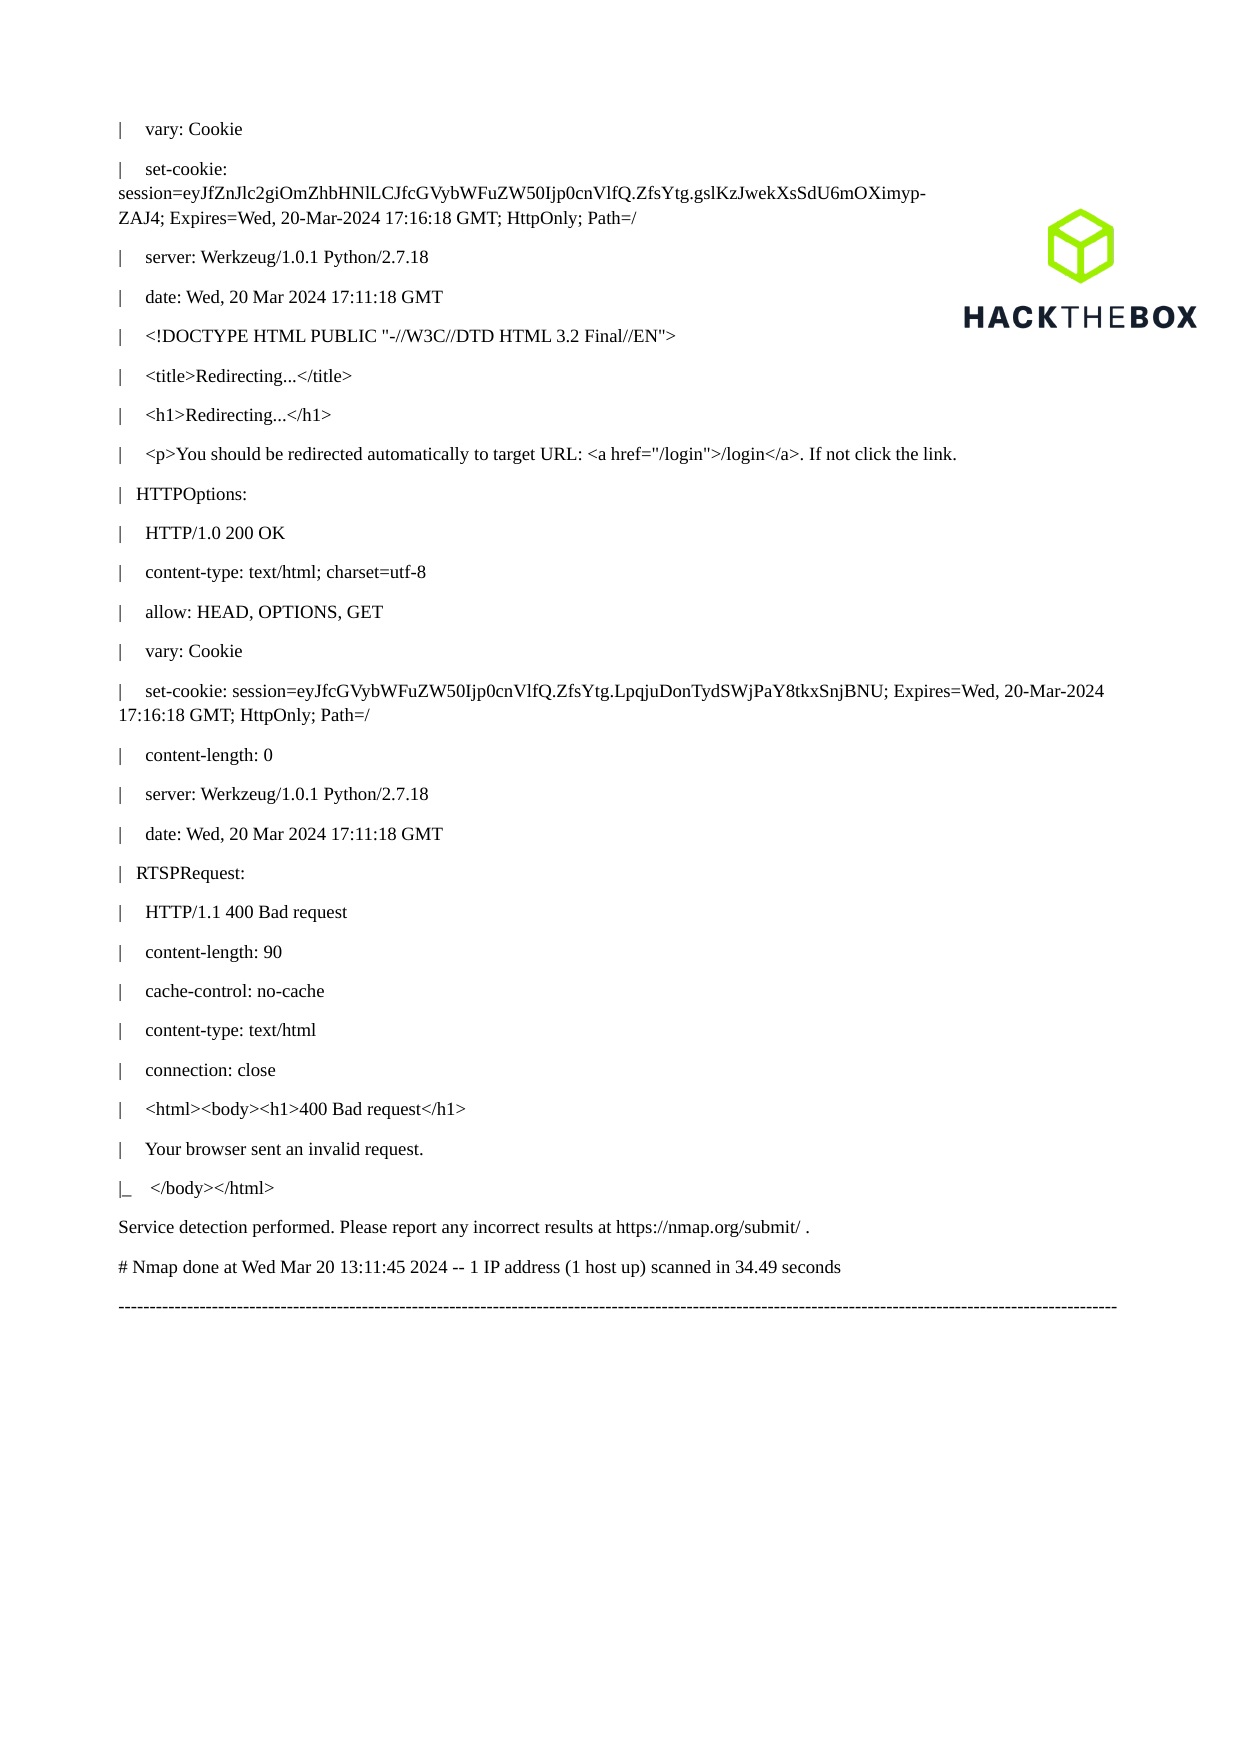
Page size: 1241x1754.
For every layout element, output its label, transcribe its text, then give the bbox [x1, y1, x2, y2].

text | server: Werkzeug/1.0.1 Python/2.7.18 [118, 246, 935, 268]
text | server: Werkzeug/1.0.1 Python/2.7.18 [118, 783, 1122, 805]
text | cache-control: no-cache [118, 980, 1122, 1002]
text | date: Wed, 20 Mar 2024 17:11:18 GMT [118, 286, 935, 307]
text | Your browser sent an invalid request. [118, 1137, 1122, 1159]
text | set-cookie: session=eyJfcGVybWFuZW50Ijp0cnVlfQ.ZfsYtg.LpqjuDonTydSWjPaY8tkxSnjBNU; Expires=Wed, 20-Mar-2024 17:16:18 GMT; HttpOnly; Path=/ [118, 679, 1122, 726]
text | date: Wed, 20 Mar 2024 17:11:18 GMT [118, 822, 1122, 844]
text | set-cookie: session=eyJfZnJlc2giOmZhbHNlLCJfcGVybWFuZW50Ijp0cnVlfQ.ZfsYtg.gslKzJwekXsSdU6mOXimyp-ZAJ4; Expires=Wed, 20-Mar-2024 17:16:18 GMT; HttpOnly; Path=/ [118, 157, 935, 229]
text Service detection performed. Please report any incorrect results at https://nmap.org/submit/ . [118, 1216, 1122, 1238]
text | <title>Redirecting...</title> [118, 364, 935, 386]
text # Nmap done at Wed Mar 20 13:11:45 2024 -- 1 IP address (1 host up) scanned in 34.49 seconds [118, 1256, 1122, 1277]
text | content-type: text/html; charset=utf-8 [118, 561, 1122, 583]
text | content-length: 0 [118, 744, 1122, 765]
text | allow: HEAD, OPTIONS, GET [118, 601, 1122, 622]
text | vary: Cookie [118, 640, 1122, 662]
text |_ </body></html> [118, 1177, 1122, 1198]
text | HTTP/1.0 200 OK [118, 522, 1122, 544]
text | content-type: text/html [118, 1019, 1122, 1041]
text | <p>You should be redirected automatically to target URL: <a href="/login">/login</a>. If not click the link. [118, 443, 1122, 465]
text | HTTPOptions: [118, 483, 1122, 504]
text ---------------------------------------------------------------------------------------------------------------------------------------------------------------- [118, 1295, 1122, 1317]
text | connection: close [118, 1059, 1122, 1080]
text | vary: Cookie [118, 118, 1122, 140]
text | HTTP/1.1 400 Bad request [118, 901, 1122, 923]
text | <html><body><h1>400 Bad request</h1> [118, 1098, 1122, 1120]
text | <h1>Redirecting...</h1> [118, 404, 935, 426]
text | content-length: 90 [118, 941, 1122, 962]
text | RTSPRequest: [118, 862, 1122, 883]
text | <!DOCTYPE HTML PUBLIC "-//W3C//DTD HTML 3.2 Final//EN"> [118, 325, 935, 347]
picture [935, 146, 1226, 437]
